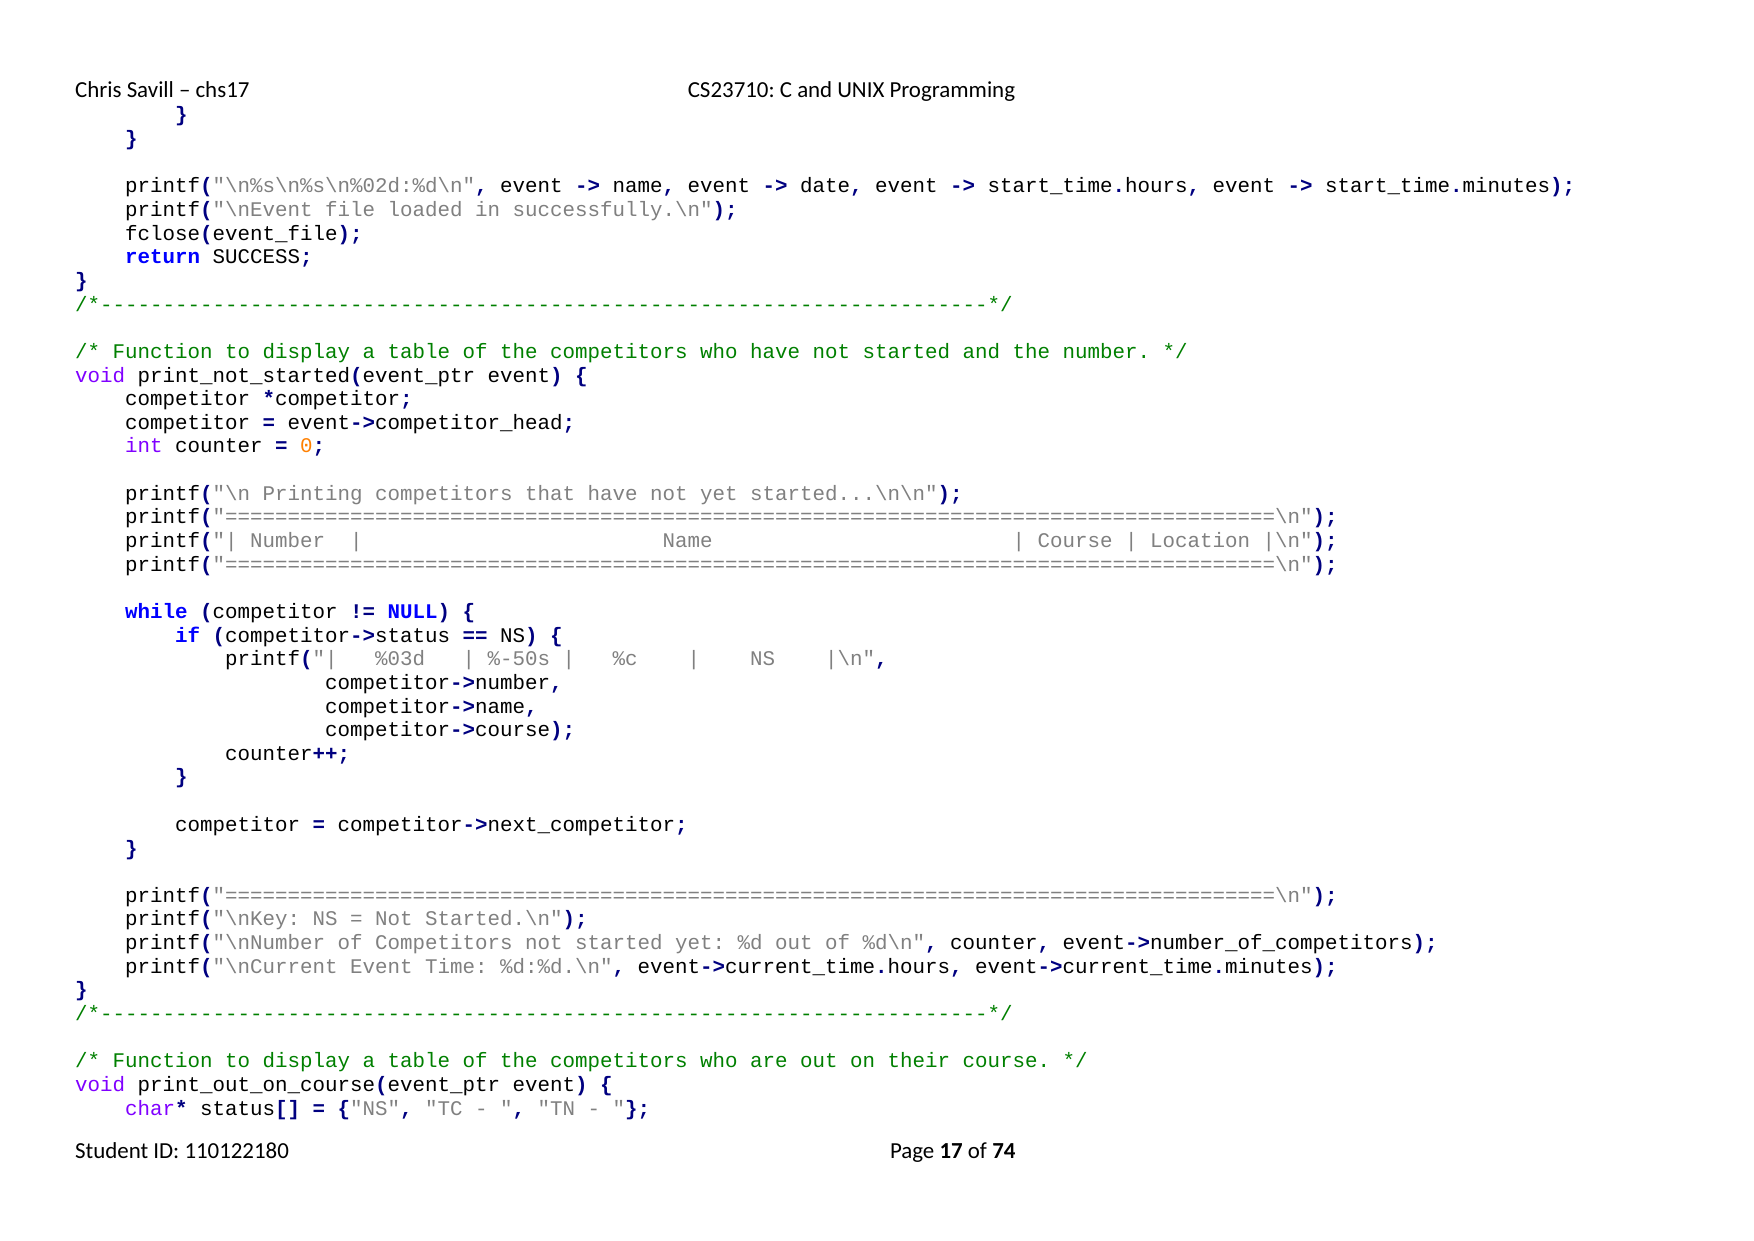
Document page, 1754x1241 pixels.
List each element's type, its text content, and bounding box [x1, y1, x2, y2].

text competitor->number, [75, 672, 1679, 696]
text competitor = event->competitor_head; [75, 412, 1679, 436]
text /* Function to display a table of the competitors who have not started and the number. */ [75, 341, 1679, 364]
text return SUCCESS; [75, 246, 1679, 270]
text printf("\n Printing competitors that have not yet started...\n\n"); [75, 483, 1679, 506]
text competitor = competitor->next_competitor; [75, 814, 1679, 837]
text while (competitor != NULL) { [75, 601, 1679, 625]
text int counter = 0; [75, 436, 1679, 459]
text void print_out_on_course(event_ptr event) { [75, 1074, 1679, 1098]
text printf("| Number | Name | Course | Location |\n"); [75, 530, 1679, 554]
text competitor *competitor; [75, 388, 1679, 412]
text printf("====================================================================================\n"); [75, 506, 1679, 530]
text printf("| %03d | %-50s | %c | NS |\n", [75, 648, 1679, 672]
text printf("\nKey: NS = Not Started.\n"); [75, 908, 1679, 932]
text /* Function to display a table of the competitors who are out on their course. */ [75, 1050, 1679, 1074]
text /*-----------------------------------------------------------------------*/ [75, 294, 1679, 317]
text void print_not_started(event_ptr event) { [75, 364, 1679, 388]
text fclose(event_file); [75, 223, 1679, 246]
text printf("\nEvent file loaded in successfully.\n"); [75, 199, 1679, 223]
text competitor->name, [75, 696, 1679, 719]
text } [75, 104, 1679, 128]
text printf("====================================================================================\n"); [75, 885, 1679, 908]
text char* status[] = {"NS", "TC - ", "TN - "}; [75, 1098, 1679, 1121]
text } [75, 767, 1679, 790]
text if (competitor->status == NS) { [75, 625, 1679, 648]
text } [75, 128, 1679, 152]
text } [75, 270, 1679, 294]
text /*-----------------------------------------------------------------------*/ [75, 1003, 1679, 1027]
text } [75, 837, 1679, 861]
text printf("\nCurrent Event Time: %d:%d.\n", event->current_time.hours, event->current_time.minutes); [75, 956, 1679, 979]
text } [75, 979, 1679, 1003]
text competitor->course); [75, 719, 1679, 743]
text counter++; [75, 743, 1679, 767]
text printf("\n%s\n%s\n%02d:%d\n", event -> name, event -> date, event -> start_time.hours, event -> start_time.minutes); [75, 175, 1679, 199]
text printf("====================================================================================\n"); [75, 554, 1679, 577]
text printf("\nNumber of Competitors not started yet: %d out of %d\n", counter, event->number_of_competitors); [75, 932, 1679, 956]
